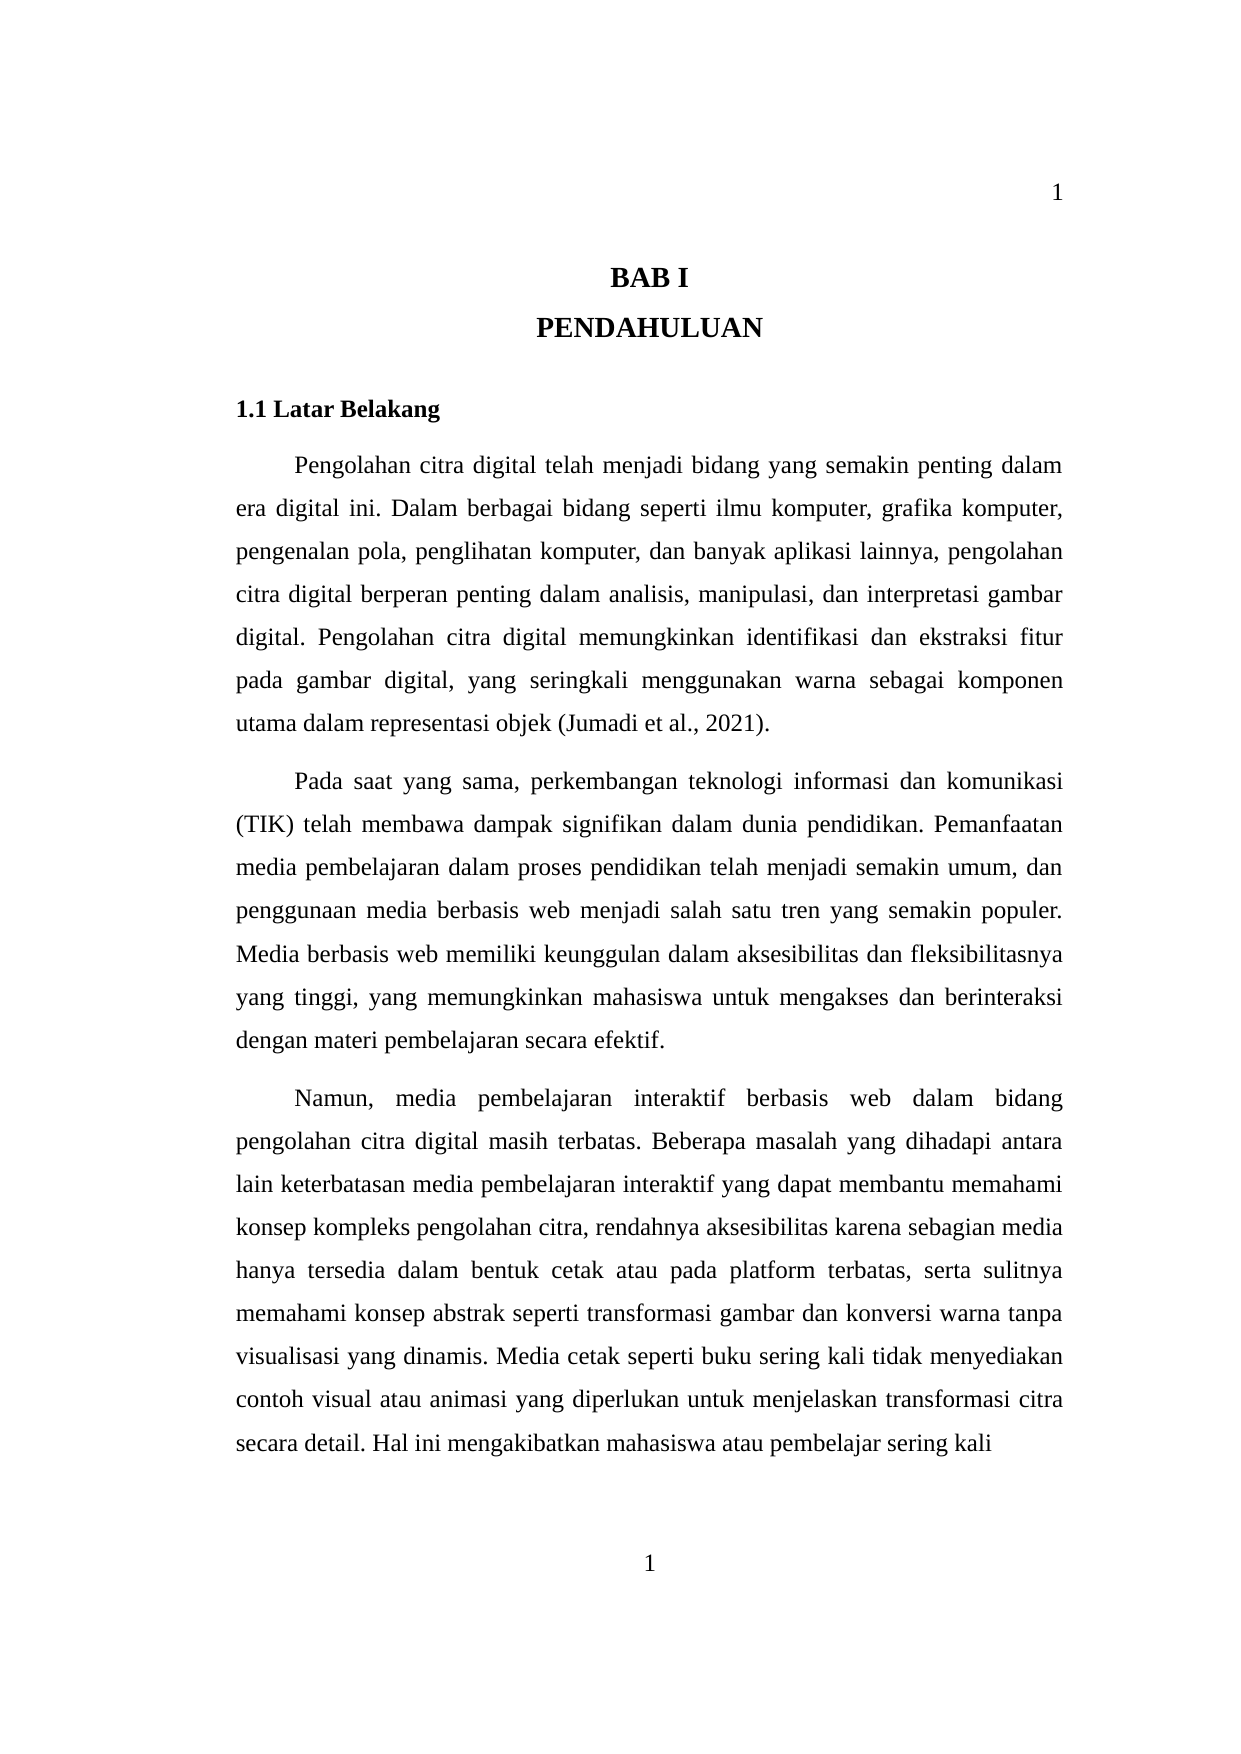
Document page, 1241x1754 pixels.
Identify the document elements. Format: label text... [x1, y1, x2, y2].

text Pengolahan citra digital telah menjadi bidang yang semakin penting dalam era digital ini. Dalam berbagai bidang seperti ilmu komputer, grafika komputer, pengenalan pola, penglihatan komputer, dan banyak aplikasi lainnya, pengolahan citra digital berperan penting dalam analisis, manipulasi, dan interpretasi gambar digital. Pengolahan citra digital memungkinkan identifikasi dan ekstraksi fitur pada gambar digital, yang seringkali menggunakan warna sebagai komponen utama dalam representasi objek (Jumadi et al., 2021). [236, 450, 1063, 737]
subtitle BAB I PENDAHULUAN [236, 260, 1063, 344]
text Namun, media pembelajaran interaktif berbasis web dalam bidang pengolahan citra digital masih terbatas. Beberapa masalah yang dihadapi antara lain keterbatasan media pembelajaran interaktif yang dapat membantu memahami konsep kompleks pengolahan citra, rendahnya aksesibilitas karena sebagian media hanya tersedia dalam bentuk cetak atau pada platform terbatas, serta sulitnya memahami konsep abstrak seperti transformasi gambar dan konversi warna tanpa visualisasi yang dinamis. Media cetak seperti buku sering kali tidak menyediakan contoh visual atau animasi yang diperlukan untuk menjelaskan transformasi citra secara detail. Hal ini mengakibatkan mahasiswa atau pembelajar sering kali [236, 1083, 1063, 1456]
text Pada saat yang sama, perkembangan teknologi informasi dan komunikasi (TIK) telah membawa dampak signifikan dalam dunia pendidikan. Pemanfaatan media pembelajaran dalam proses pendidikan telah menjadi semakin umum, dan penggunaan media berbasis web menjadi salah satu tren yang semakin populer. Media berbasis web memiliki keunggulan dalam aksesibilitas dan fleksibilitasnya yang tinggi, yang memungkinkan mahasiswa untuk mengakses dan berinteraksi dengan materi pembelajaran secara efektif. [236, 766, 1063, 1054]
subtitle Latar Belakang [236, 394, 1063, 423]
